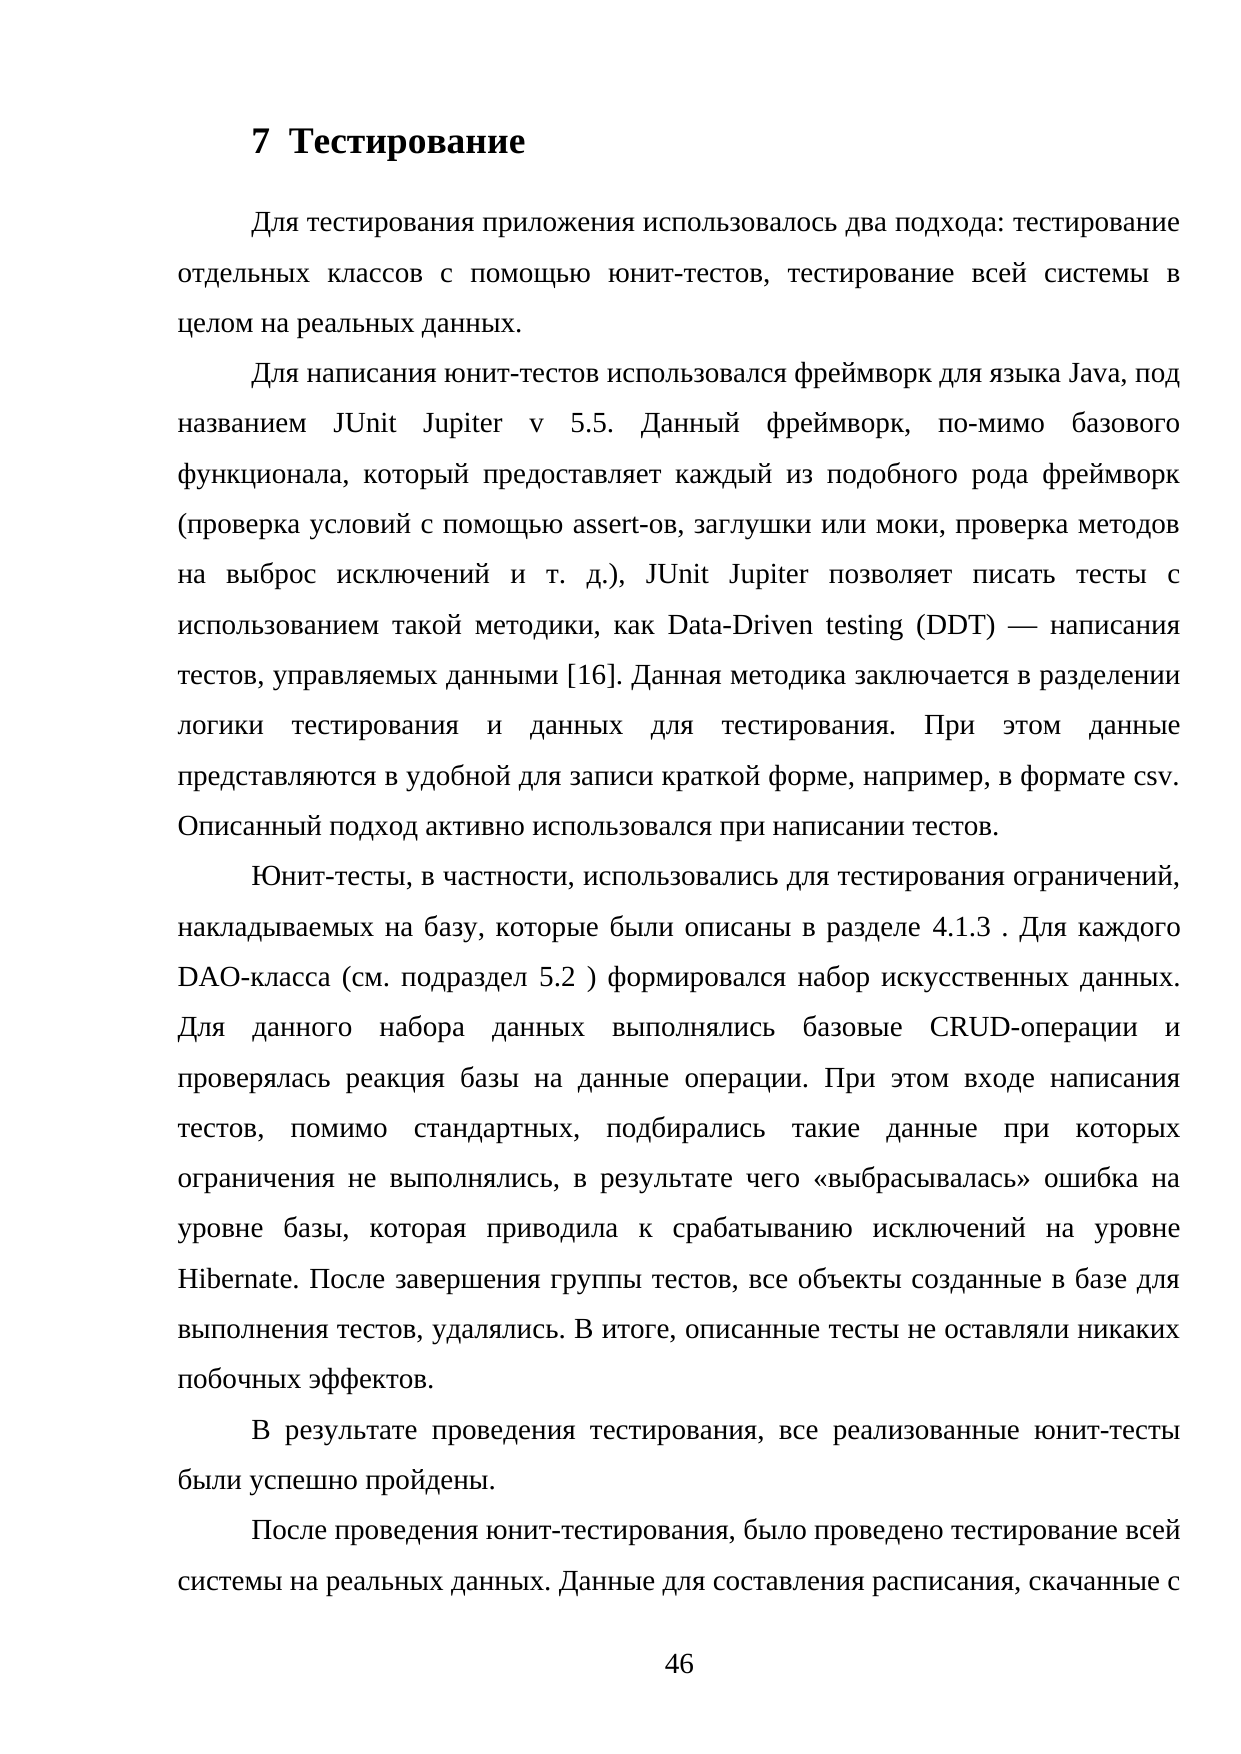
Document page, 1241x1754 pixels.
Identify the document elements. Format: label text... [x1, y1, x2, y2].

subtitle Тестирование [177, 118, 1181, 161]
text Для написания юнит-тестов использовался фреймворк для языка Java, под названием JUnit Jupiter v 5.5. Данный фреймворк, по-мимо базового функционала, который предоставляет каждый из подобного рода фреймворк (проверка условий с помощью assert-ов, заглушки или моки, проверка методов на выброс исключений и т. д.), JUnit Jupiter позволяет писать тесты с использованием такой методики, как Data-Driven testing (DDT) — написания тестов, управляемых данными [16]. Данная методика заключается в разделении логики тестирования и данных для тестирования. При этом данные представляются в удобной для записи краткой форме, например, в формате csv. Описанный подход активно использовался при написании тестов. [177, 355, 1181, 842]
text Для тестирования приложения использовалось два подхода: тестирование отдельных классов с помощью юнит-тестов, тестирование всей системы в целом на реальных данных. [177, 204, 1181, 338]
text Юнит-тесты, в частности, использовались для тестирования ограничений, накладываемых на базу, которые были описаны в разделе 4.1.3. Для каждого DAO-класса (см. подраздел 5.2) формировался набор искусственных данных. Для данного набора данных выполнялись базовые CRUD-операции и проверялась реакция базы на данные операции. При этом входе написания тестов, помимо стандартных, подбирались такие данные при которых ограничения не выполнялись, в результате чего «выбрасывалась» ошибка на уровне базы, которая приводила к срабатыванию исключений на уровне Hibernate. После завершения группы тестов, все объекты созданные в базе для выполнения тестов, удалялись. В итоге, описанные тесты не оставляли никаких побочных эффектов. [177, 858, 1181, 1395]
text В результате проведения тестирования, все реализованные юнит-тесты были успешно пройдены. [177, 1412, 1181, 1496]
text После проведения юнит-тестирования, было проведено тестирование всей системы на реальных данных. Данные для составления расписания, скачанные с [177, 1512, 1181, 1596]
